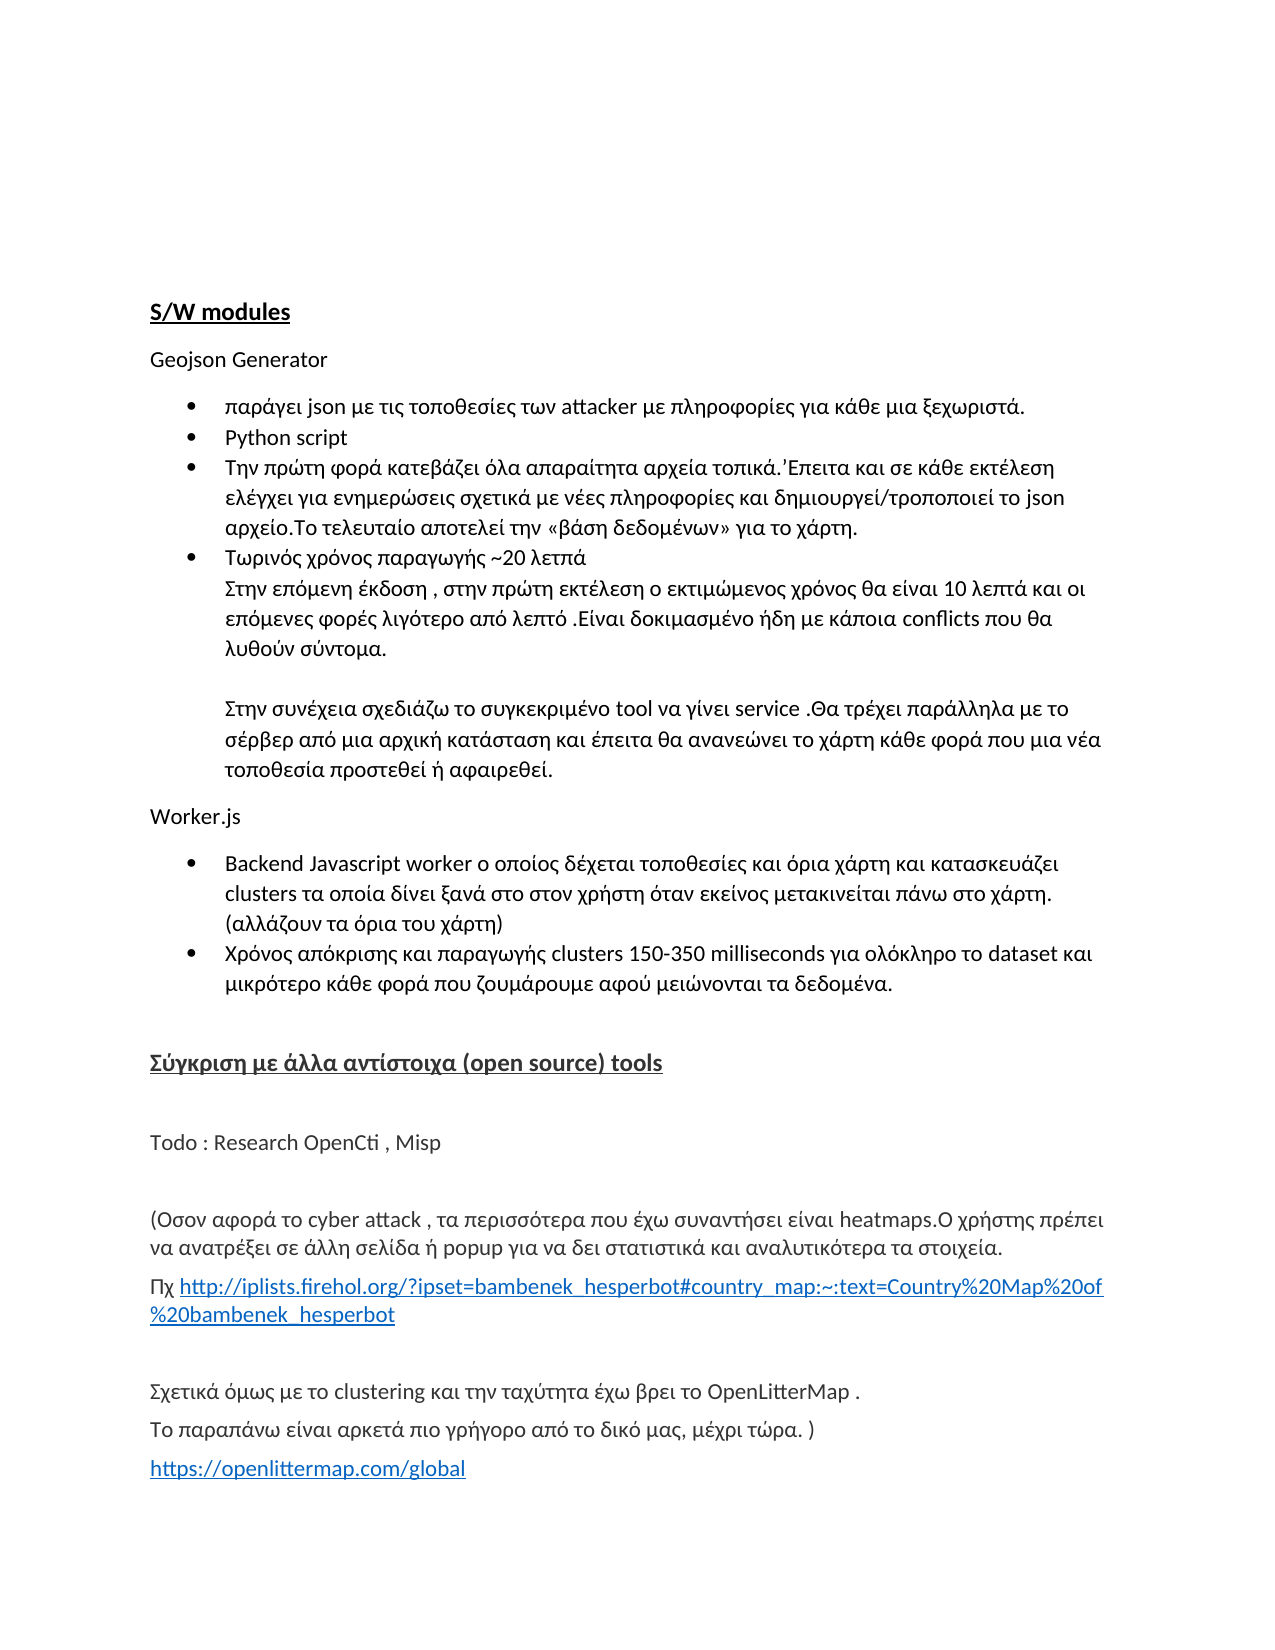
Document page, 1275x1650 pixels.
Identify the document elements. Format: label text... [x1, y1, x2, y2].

text Πχ http://iplists.firehol.org/?ipset=bambenek_hesperbot#country_map:~:text=Country%20Map%20of%20bambenek_hesperbot [150, 1272, 1125, 1328]
list Στην συνέχεια σχεδιάζω το συγκεκριμένο tool να γίνει service .Θα τρέχει παράλληλα με το σέρβερ από μια αρχική κατάσταση και έπειτα θα ανανεώνει το χάρτη κάθε φορά που μια νέα τοποθεσία προστεθεί ή αφαιρεθεί. [225, 694, 1125, 783]
list Χρόνος απόκρισης και παραγωγής clusters 150-350 milliseconds για ολόκληρο το dataset και μικρότερο κάθε φορά που ζουμάρουμε αφού μειώνονται τα δεδομένα. [187, 939, 1125, 998]
list Στην επόμενη έκδοση , στην πρώτη εκτέλεση ο εκτιμώμενος χρόνος θα είναι 10 λεπτά και οι επόμενες φορές λιγότερο από λεπτό .Είναι δοκιμασμένο ήδη με κάποια conflicts που θα λυθούν σύντομα. [225, 574, 1125, 662]
text https://openlittermap.com/global [150, 1454, 1125, 1482]
list Backend Javascript worker ο οποίος δέχεται τοποθεσίες και όρια χάρτη και κατασκευάζει clusters τα οποία δίνει ξανά στο στον χρήστη όταν εκείνος μετακινείται πάνω στο χάρτη.(αλλάζουν τα όρια του χάρτη) [187, 849, 1125, 937]
list Python script [187, 423, 1125, 451]
text Geojson Generator [150, 346, 1125, 374]
text Σχετικά όμως με το clustering και την ταχύτητα έχω βρει το OpenLitterMap . [150, 1377, 1125, 1405]
text Σύγκριση με άλλα αντίστοιχα (open source) tools [150, 1047, 1125, 1077]
list παράγει json με τις τοποθεσίες των attacker με πληροφορίες για κάθε μια ξεχωριστά. [187, 392, 1125, 421]
text S/W modules [150, 296, 1125, 327]
text (Οσον αφορά το cyber attack , τα περισσότερα που έχω συναντήσει είναι heatmaps.Ο χρήστης πρέπει να ανατρέξει σε άλλη σελίδα ή popup για να δει στατιστικά και αναλυτικότερα τα στοιχεία. [150, 1205, 1125, 1261]
list Τωρινός χρόνος παραγωγής ~20 λετπά [187, 543, 1125, 572]
list Την πρώτη φορά κατεβάζει όλα απαραίτητα αρχεία τοπικά.’Επειτα και σε κάθε εκτέλεση ελέγχει για ενημερώσεις σχετικά με νέες πληροφορίες και δημιουργεί/τροποποιεί το json αρχείο.Το τελευταίο αποτελεί την «βάση δεδομένων» για το χάρτη. [187, 453, 1125, 541]
text Worker.js [150, 802, 1125, 830]
text Todo : Research OpenCti , Misp [150, 1128, 1125, 1157]
text Το παραπάνω είναι αρκετά πιο γρήγορο από το δικό μας, μέχρι τώρα. ) [150, 1415, 1125, 1443]
